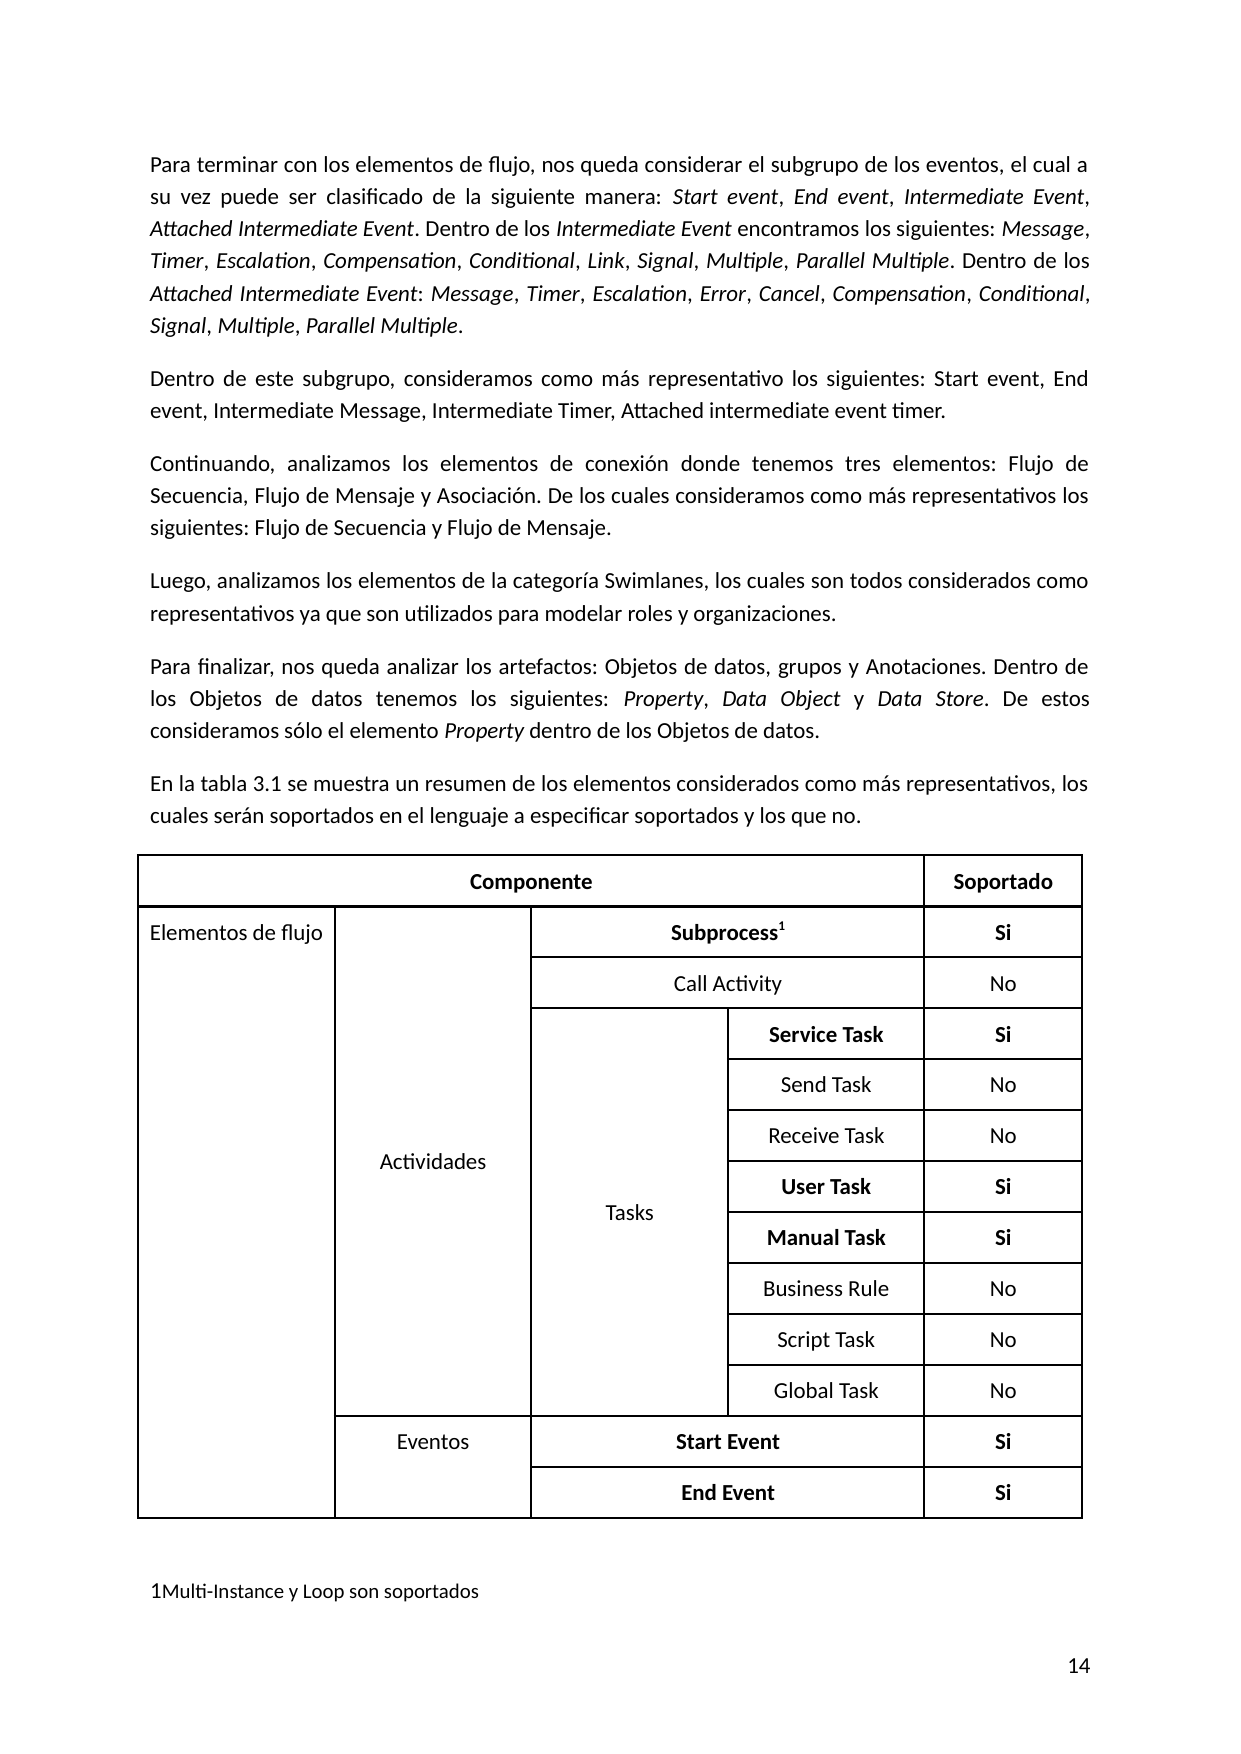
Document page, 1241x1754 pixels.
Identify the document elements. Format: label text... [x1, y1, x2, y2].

table_cell Si [925, 1468, 1081, 1517]
table_cell No [925, 1366, 1081, 1415]
table_cell Si [925, 908, 1081, 956]
table_cell Global Task [729, 1366, 923, 1415]
table_header Componente [139, 856, 923, 905]
table_cell No [925, 1315, 1081, 1364]
table_cell Service Task [729, 1009, 923, 1058]
table_header Soportado [925, 856, 1081, 905]
table_cell Receive Task [729, 1111, 923, 1160]
table_cell Actividades [336, 908, 530, 1415]
text Continuando, analizamos los elementos de conexión donde tenemos tres elementos: Flujo de Secuencia, Flujo de Mensaje y Asociación. De los cuales consideramos como más representativos los siguientes: Flujo de Secuencia y Flujo de Mensaje. [150, 449, 1090, 542]
text Dentro de este subgrupo, consideramos como más representativo los siguientes: Start event, End event, Intermediate Message, Intermediate Timer, Attached intermediate event timer. [150, 364, 1090, 424]
table_cell Si [925, 1417, 1081, 1466]
text Luego, analizamos los elementos de la categoría Swimlanes, los cuales son todos considerados como representativos ya que son utilizados para modelar roles y organizaciones. [150, 567, 1090, 627]
table_cell Call Activity [532, 958, 923, 1007]
table_cell Business Rule [729, 1264, 923, 1313]
table_cell Send Task [729, 1060, 923, 1109]
text Para terminar con los elementos de flujo, nos queda considerar el subgrupo de los eventos, el cual a su vez puede ser clasificado de la siguiente manera: Start event, End event, Intermediate Event, Attached Intermediate Event. Dentro de los Intermediate Event encontramos los siguientes: Message, Timer, Escalation, Compensation, Conditional, Link, Signal, Multiple, Parallel Multiple. Dentro de los Attached Intermediate Event: Message, Timer, Escalation, Error, Cancel, Compensation, Conditional, Signal, Multiple, Parallel Multiple. [150, 150, 1090, 339]
table_cell Manual Task [729, 1213, 923, 1262]
table_cell End Event [532, 1468, 923, 1517]
table_cell Si [925, 1009, 1081, 1058]
text Para finalizar, nos queda analizar los artefactos: Objetos de datos, grupos y Anotaciones. Dentro de los Objetos de datos tenemos los siguientes: Property, Data Object y Data Store. De estos consideramos sólo el elemento Property dentro de los Objetos de datos. [150, 652, 1090, 744]
table_cell Elementos de flujo [139, 908, 334, 1517]
table_cell No [925, 1264, 1081, 1313]
table_cell No [925, 1060, 1081, 1109]
table_cell No [925, 958, 1081, 1007]
table_cell Eventos [336, 1417, 530, 1517]
table_cell Start Event [532, 1417, 923, 1466]
table_cell Subprocess [532, 908, 923, 956]
table_cell Script Task [729, 1315, 923, 1364]
table_cell Tasks [532, 1009, 727, 1415]
table_cell Si [925, 1162, 1081, 1211]
table_cell No [925, 1111, 1081, 1160]
table_cell Si [925, 1213, 1081, 1262]
text En la tabla 3.1 se muestra un resumen de los elementos considerados como más representativos, los cuales serán soportados en el lenguaje a especificar soportados y los que no. [150, 769, 1090, 829]
table_cell User Task [729, 1162, 923, 1211]
